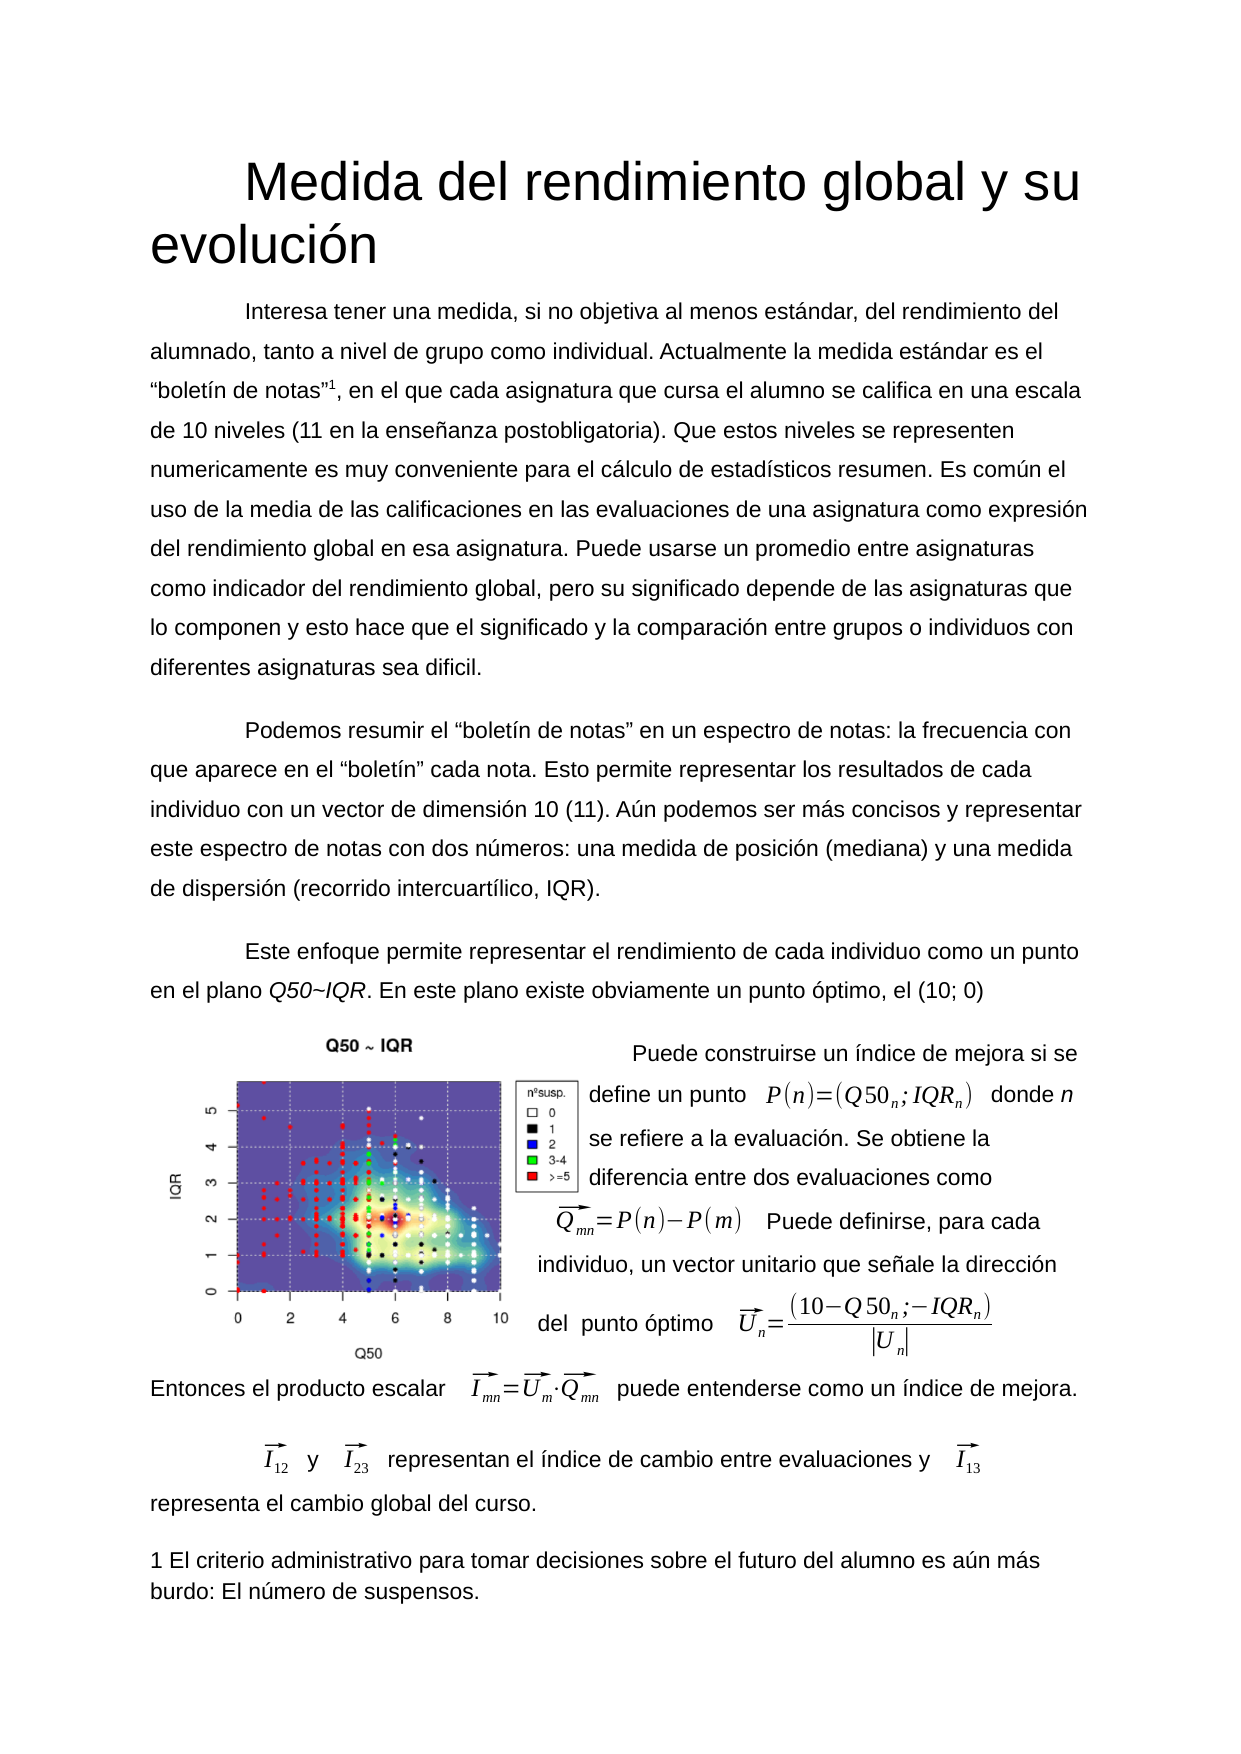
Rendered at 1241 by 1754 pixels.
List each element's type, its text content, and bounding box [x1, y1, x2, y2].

text Puede construirse un índice de mejora si se define un puntodonde n se refiere a la evaluación. Se obtiene la diferencia entre dos evaluaciones como Puede definirse, para cada individuo, un vector unitario que señale la dirección del punto óptimo Entonces el producto escalar puede entenderse como un índice de mejora. [150, 1040, 1090, 1406]
title Medida del rendimiento global y su evolución [150, 150, 1090, 274]
text El criterio administrativo para tomar decisiones sobre el futuro del alumno es aún más burdo: El número de suspensos. [150, 1547, 1090, 1604]
text Interesa tener una medida, si no objetiva al menos estándar, del rendimiento del alumnado, tanto a nivel de grupo como individual. Actualmente la medida estándar es el “boletín de notas”, en el que cada asignatura que cursa el alumno se califica en una escala de 10 niveles (11 en la enseñanza postobligatoria). Que estos niveles se representen numericamente es muy conveniente para el cálculo de estadísticos resumen. Es común el uso de la media de las calificaciones en las evaluaciones de una asignatura como expresión del rendimiento global en esa asignatura. Puede usarse un promedio entre asignaturas como indicador del rendimiento global, pero su significado depende de las asignaturas que lo componen y esto hace que el significado y la comparación entre grupos o individuos con diferentes asignaturas sea dificil. [150, 298, 1090, 680]
picture [161, 1028, 589, 1366]
text y representan el índice de cambio entre evaluaciones y representa el cambio global del curso. [150, 1442, 1090, 1516]
text Podemos resumir el “boletín de notas” en un espectro de notas: la frecuencia con que aparece en el “boletín” cada nota. Esto permite representar los resultados de cada individuo con un vector de dimensión 10 (11). Aún podemos ser más concisos y representar este espectro de notas con dos números: una medida de posición (mediana) y una medida de dispersión (recorrido intercuartílico, IQR). [150, 717, 1090, 901]
text Este enfoque permite representar el rendimiento de cada individuo como un punto en el plano Q50~IQR. En este plano existe obviamente un punto óptimo, el (10; 0) [150, 938, 1090, 1003]
